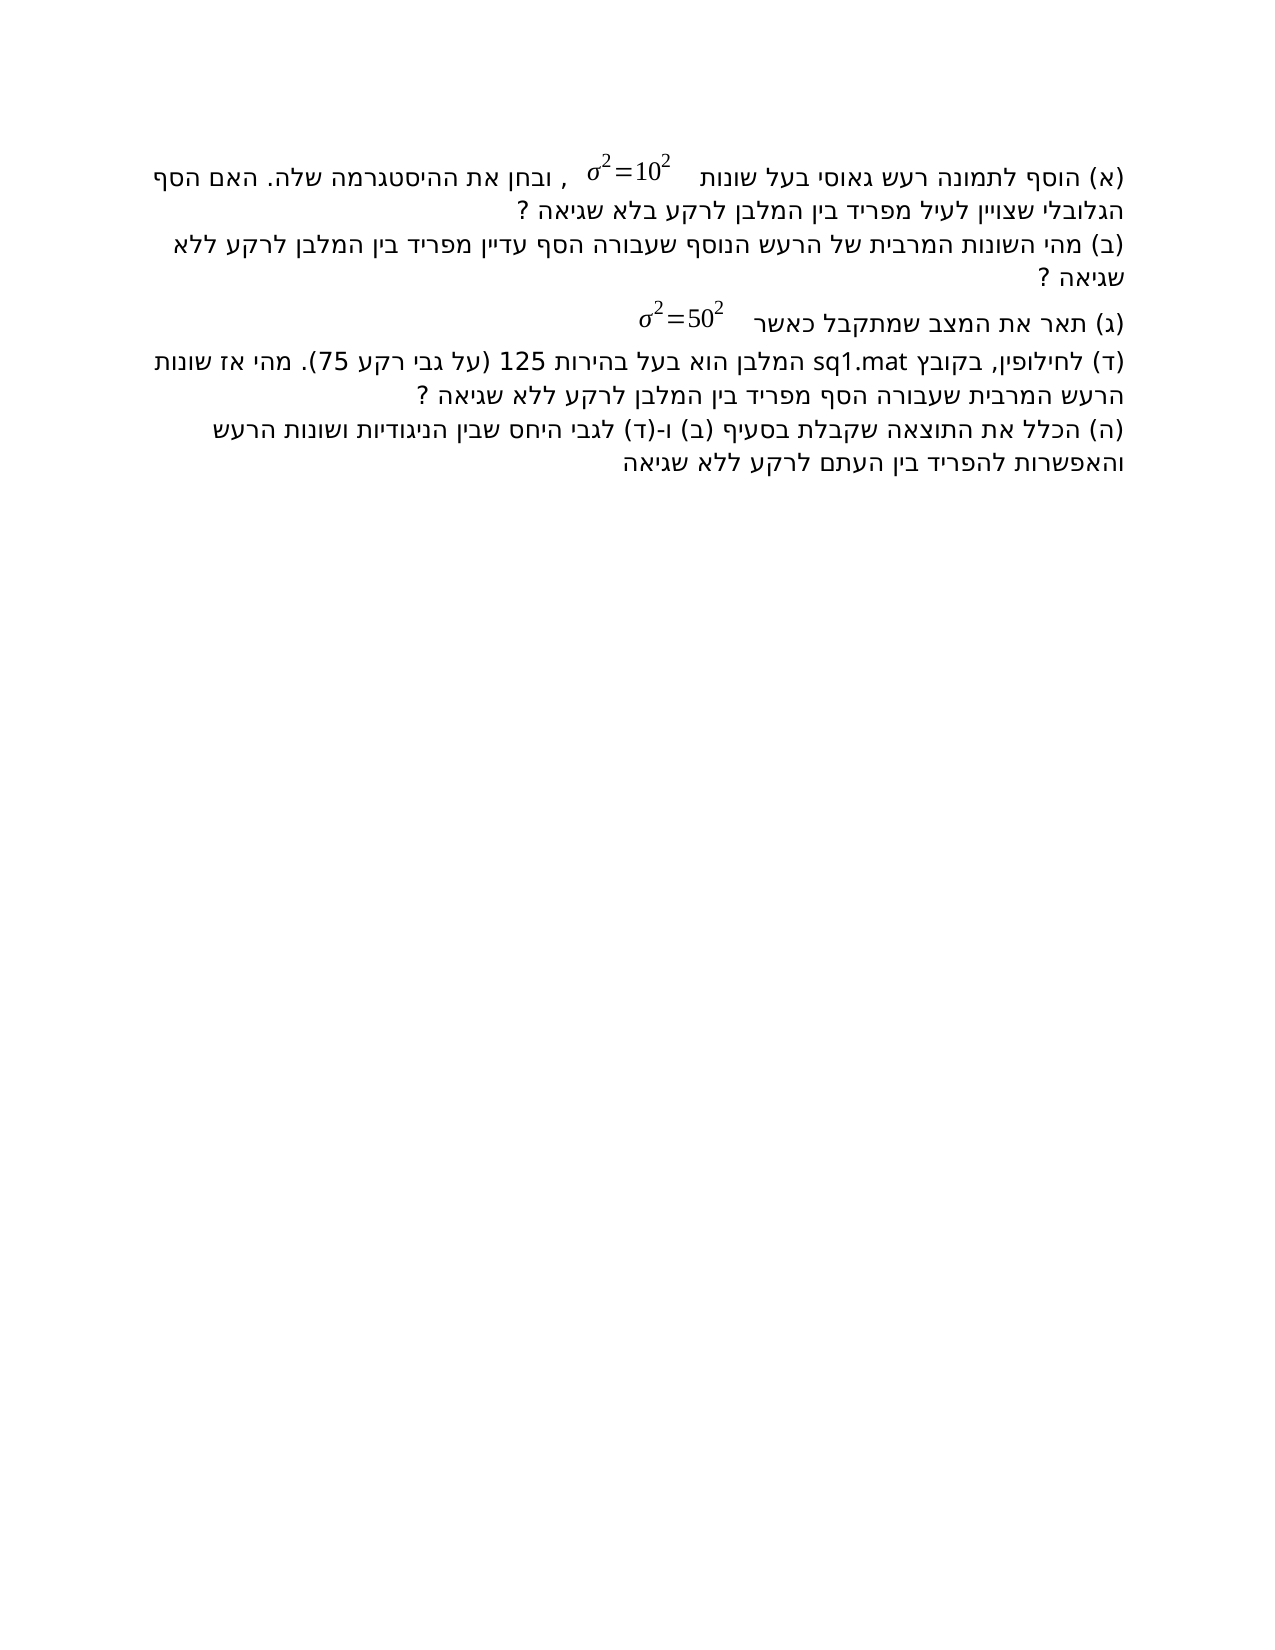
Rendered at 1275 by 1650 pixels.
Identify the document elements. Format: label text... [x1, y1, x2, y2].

text (א) הוסף לתמונה רעש גאוסי בעל שונות , ובחן את ההיסטגרמה שלה. האם הסף הגלובלי שצויין לעיל מפריד בין המלבן לרקע בלא שגיאה ? [150, 150, 1125, 225]
text (ב) מהי השונות המרבית של הרעש הנוסף שעבורה הסף עדיין מפריד בין המלבן לרקע ללא שגיאה ? [150, 230, 1125, 292]
text (ד) לחילופין, בקובץ sq1.mat המלבן הוא בעל בהירות 125 (על גבי רקע 75). מהי אז שונות הרעש המרבית שעבורה הסף מפריד בין המלבן לרקע ללא שגיאה ? [150, 343, 1125, 411]
text (ג) תאר את המצב שמתקבל כאשר [150, 297, 1125, 339]
text (ה) הכלל את התוצאה שקבלת בסעיף (ב) ו-(ד) לגבי היחס שבין הניגודיות ושונות הרעש והאפשרות להפריד בין העתם לרקע ללא שגיאה [150, 415, 1125, 478]
